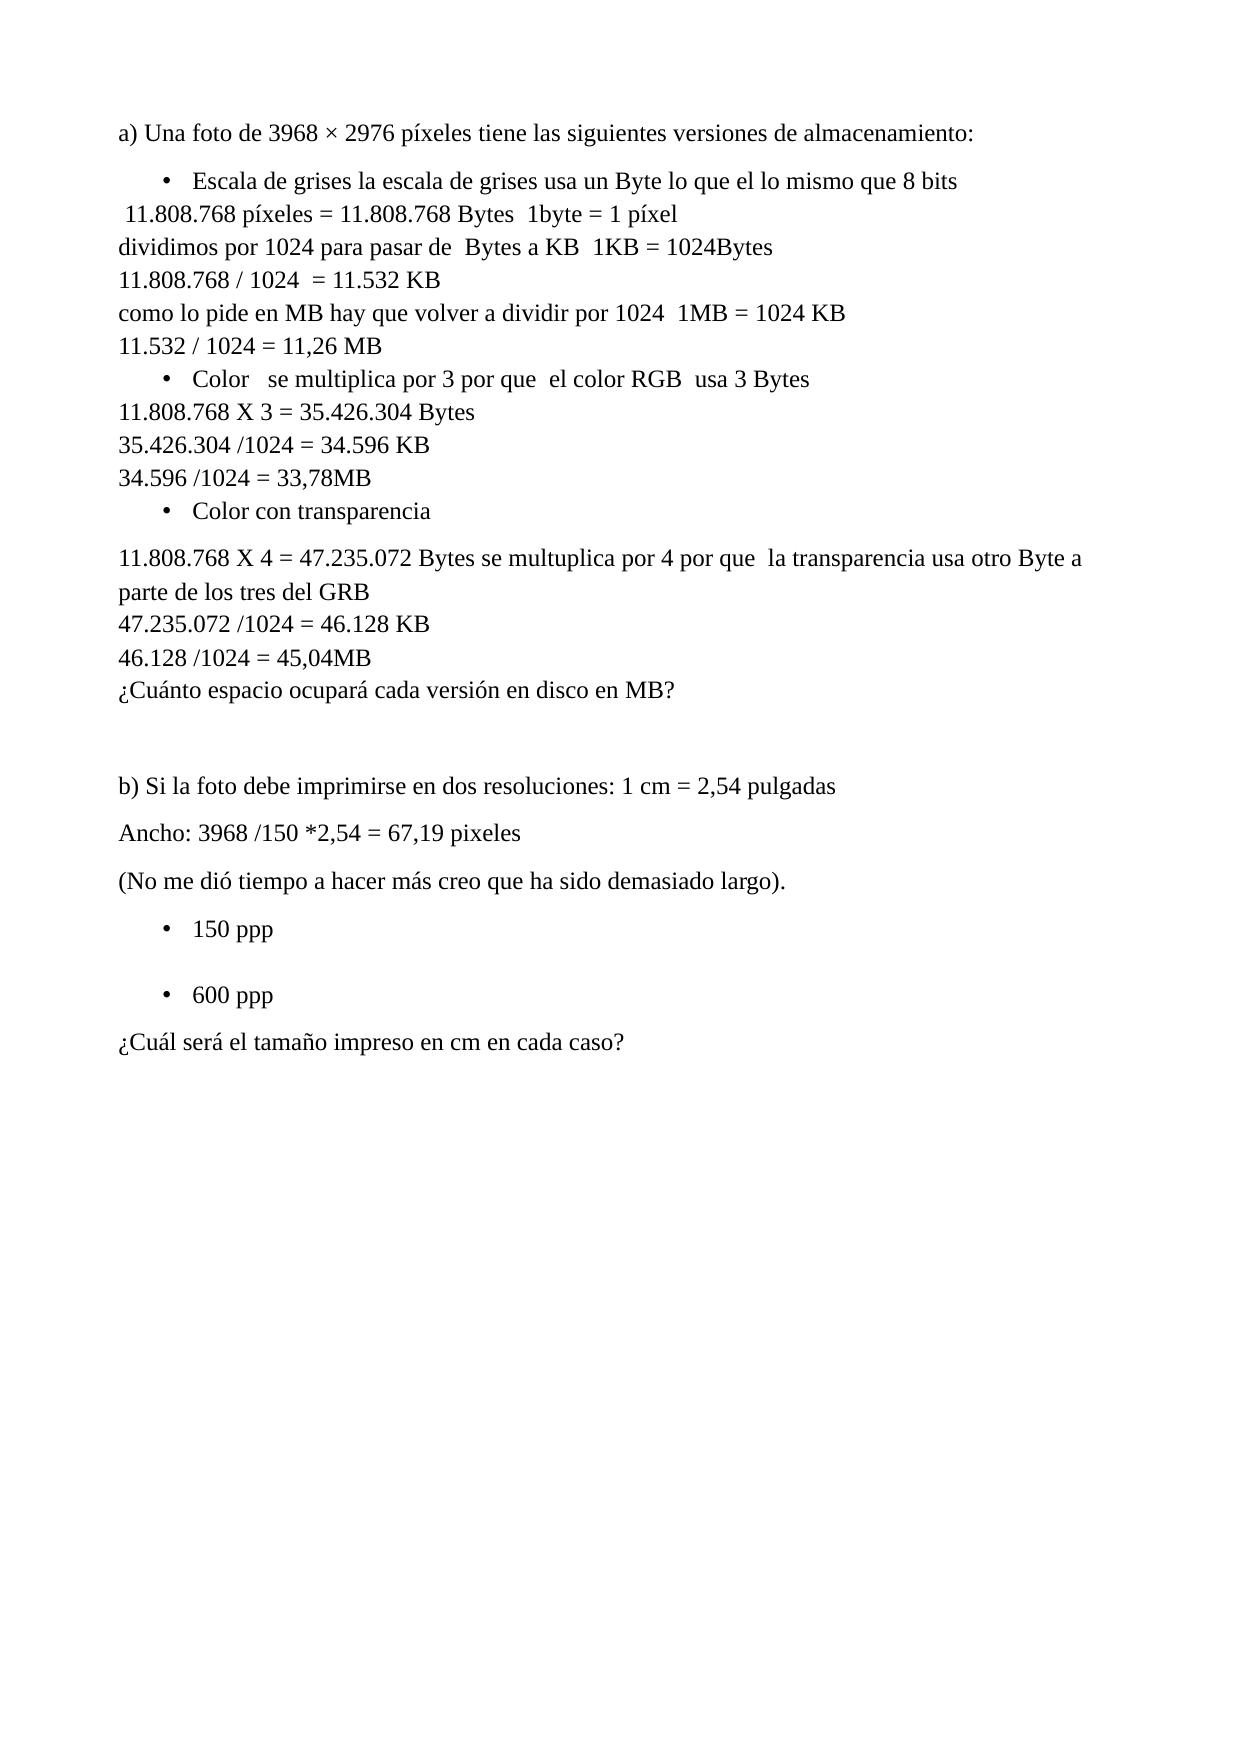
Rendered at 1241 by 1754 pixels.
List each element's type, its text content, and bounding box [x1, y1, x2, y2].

text 11.808.768 / 1024 = 11.532 KB [118, 265, 1122, 293]
text 47.235.072 /1024 = 46.128 KB [118, 609, 1122, 638]
text 35.426.304 /1024 = 34.596 KB [118, 430, 1122, 459]
text (No me dió tiempo a hacer más creo que ha sido demasiado largo). [118, 866, 1122, 895]
text 11.808.768 X 3 = 35.426.304 Bytes [118, 397, 1122, 426]
list Color con transparencia [162, 496, 1122, 525]
text 11.532 / 1024 = 11,26 MB [118, 331, 1122, 359]
text 11.808.768 X 4 = 47.235.072 Bytes se multuplica por 4 por que la transparencia usa otro Byte a parte de los tres del GRB [118, 543, 1122, 605]
text Ancho: 3968 /150 *2,54 = 67,19 pixeles [118, 818, 1122, 847]
list Color se multiplica por 3 por que el color RGB usa 3 Bytes [162, 364, 1122, 393]
text dividimos por 1024 para pasar de Bytes a KB 1KB = 1024Bytes [118, 232, 1122, 261]
text b) Si la foto debe imprimirse en dos resoluciones: 1 cm = 2,54 pulgadas [118, 771, 1122, 799]
text a) Una foto de 3968 × 2976 píxeles tiene las siguientes versiones de almacenamiento: [118, 118, 1122, 147]
list Escala de grises la escala de grises usa un Byte lo que el lo mismo que 8 bits [162, 166, 1122, 194]
text como lo pide en MB hay que volver a dividir por 1024 1MB = 1024 KB [118, 298, 1122, 327]
list 600 ppp [162, 980, 1122, 1008]
text 34.596 /1024 = 33,78MB [118, 463, 1122, 492]
text 11.808.768 píxeles = 11.808.768 Bytes 1byte = 1 píxel [118, 199, 1122, 227]
list 150 ppp [162, 914, 1122, 942]
text ¿Cuánto espacio ocupará cada versión en disco en MB? [118, 676, 1122, 704]
text 46.128 /1024 = 45,04MB [118, 643, 1122, 671]
text ¿Cuál será el tamaño impreso en cm en cada caso? [118, 1027, 1122, 1056]
